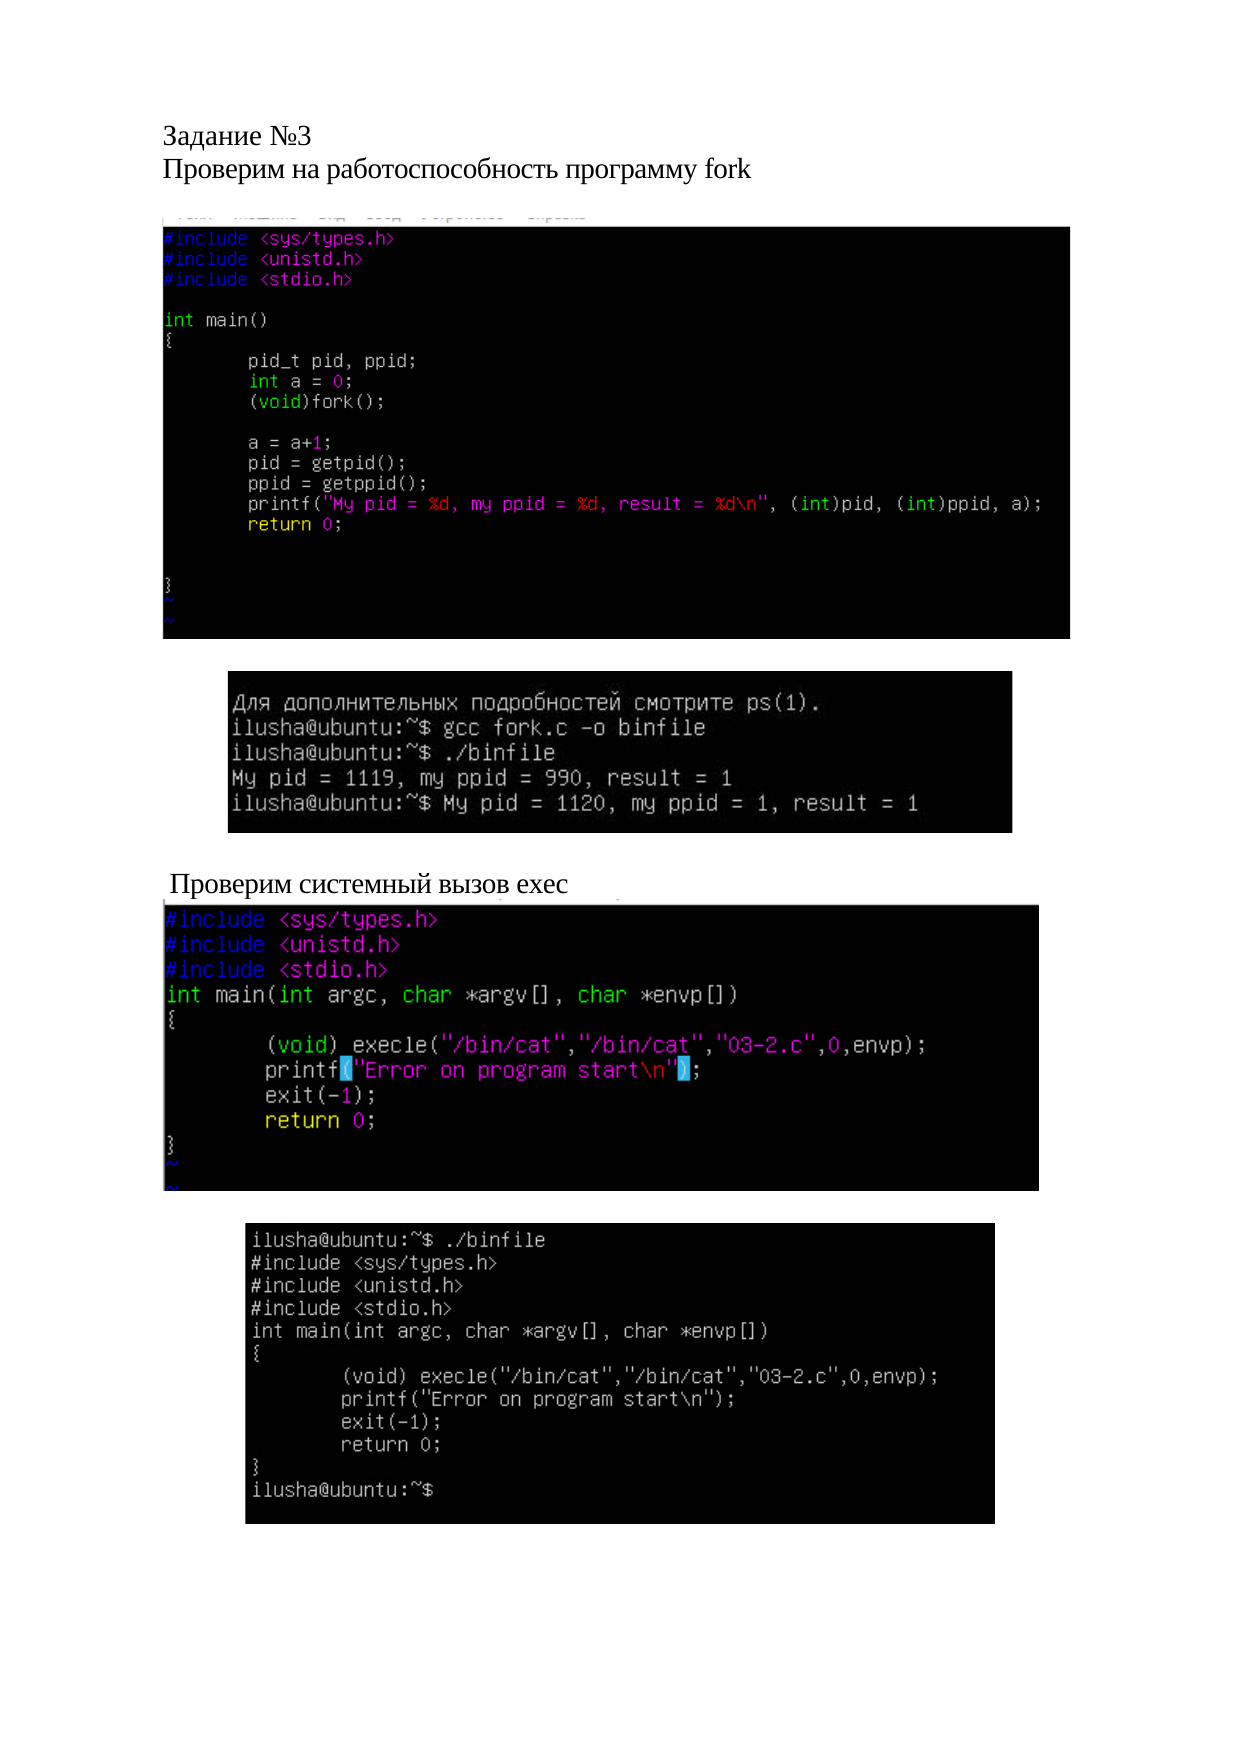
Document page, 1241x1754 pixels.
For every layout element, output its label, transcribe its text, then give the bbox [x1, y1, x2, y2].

picture [245, 1223, 995, 1524]
picture [227, 671, 1013, 833]
text Проверим на работоспособность программу fork [162, 152, 1057, 185]
picture [162, 899, 1039, 1191]
picture [162, 218, 1071, 639]
text Задание №3 [162, 118, 1057, 152]
text Проверим системный вызов exec [162, 866, 1057, 900]
